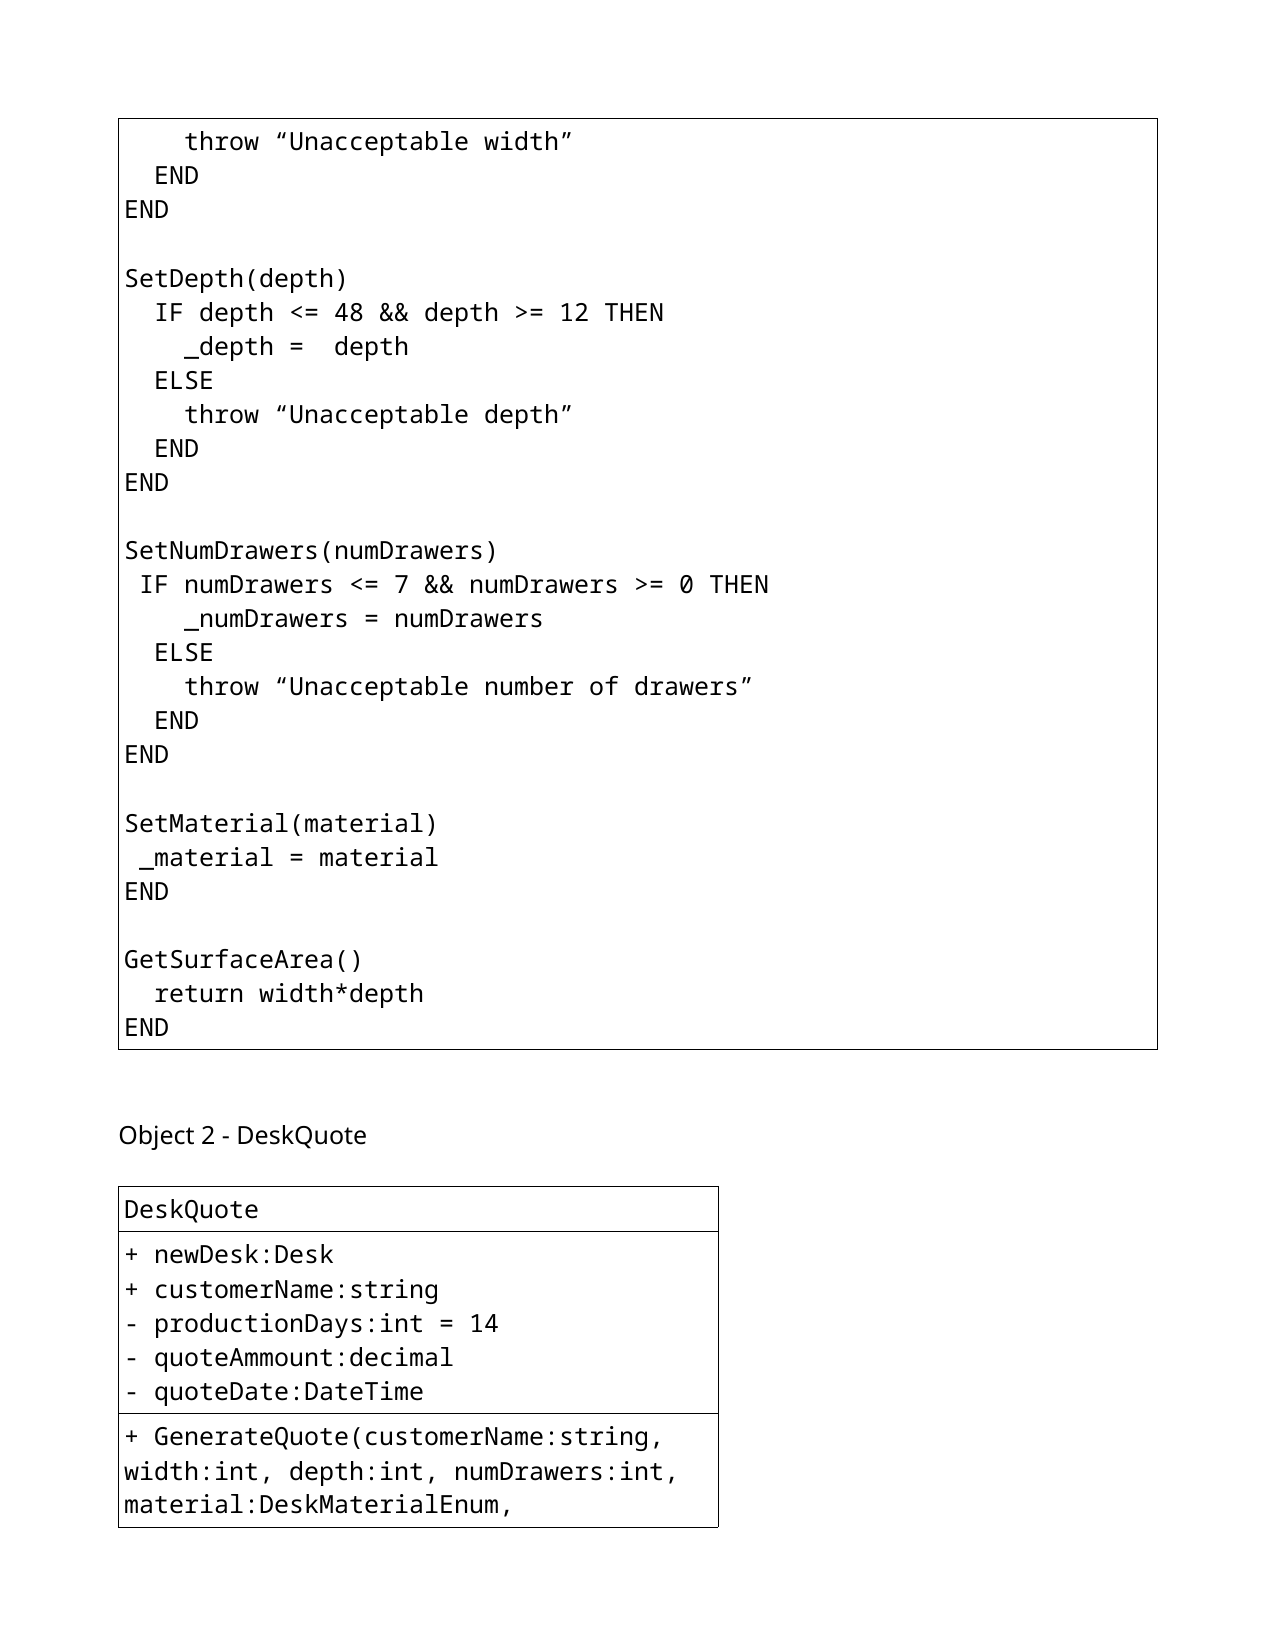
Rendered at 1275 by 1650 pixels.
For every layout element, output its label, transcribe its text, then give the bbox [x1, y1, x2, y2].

table_cell + newDesk:Desk + customerName:string - productionDays:int = 14 - quoteAmmount:decimal - quoteDate:DateTime [119, 1232, 718, 1413]
text Object 2 - DeskQuote [118, 1118, 1157, 1152]
table_header DeskQuote [119, 1187, 718, 1231]
table_cell + GenerateQuote(customerName:string, width:int, depth:int, numDrawers:int, material:DeskMaterialEnum, [119, 1414, 718, 1527]
table_header throw “Unacceptable width” END END SetDepth(depth) IF depth <= 48 && depth >= 12 THEN _depth = depth ELSE throw “Unacceptable depth” END END SetNumDrawers(numDrawers) IF numDrawers <= 7 && numDrawers >= 0 THEN _numDrawers = numDrawers ELSE throw “Unacceptable number of drawers” END END SetMaterial(material) _material = material END GetSurfaceArea() return width*depth END [119, 119, 1157, 1049]
